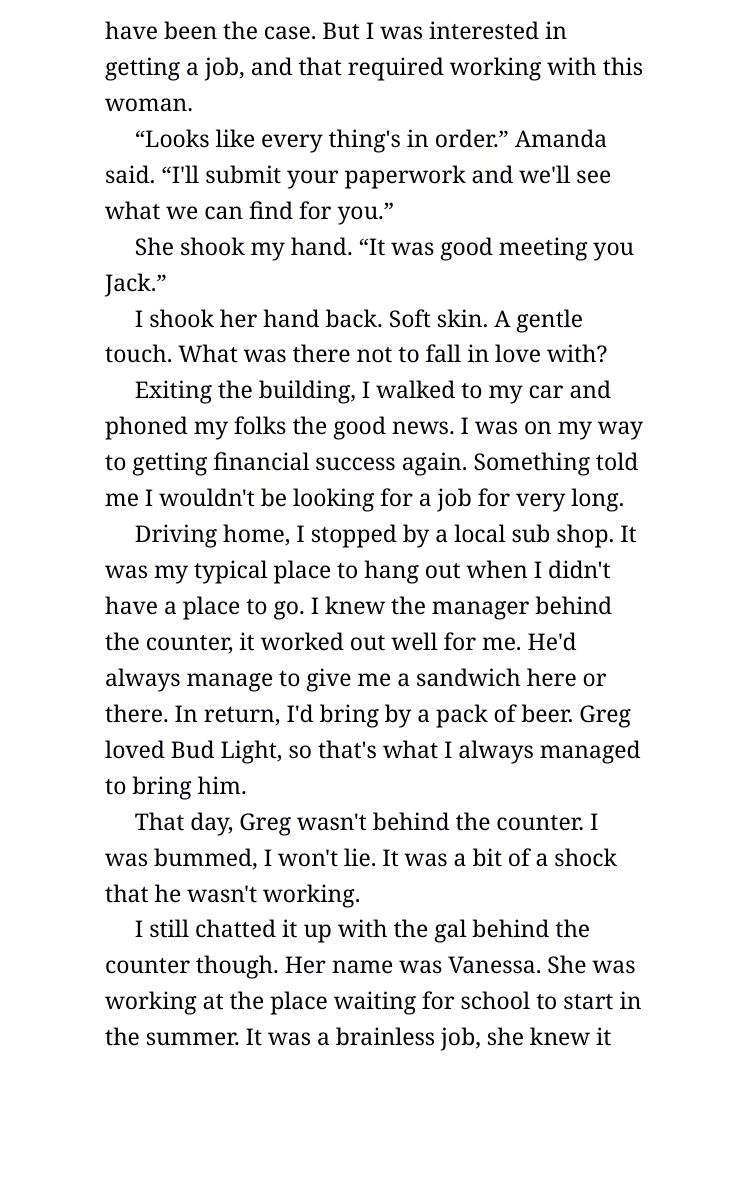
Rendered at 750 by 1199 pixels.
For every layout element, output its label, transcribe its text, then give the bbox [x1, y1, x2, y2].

text I still chatted it up with the gal behind the counter though. Her name was Vanessa. She was working at the place waiting for school to start in the summer. It was a brainless job, she knew it [105, 913, 645, 1052]
text “Looks like every thing's in order.” Amanda said. “I'll submit your paperwork and we'll see what we can find for you.” [105, 123, 645, 226]
text Driving home, I stopped by a local sub shop. It was my typical place to hang out when I didn't have a place to go. I knew the manager behind the counter, it worked out well for me. He'd always manage to give me a sandwich here or there. In return, I'd bring by a pack of beer. Greg loved Bud Light, so that's what I always managed to bring him. [105, 518, 645, 801]
text I shook her hand back. Soft skin. A gentle touch. What was there not to fall in love with? [105, 302, 645, 370]
text Exiting the building, I walked to my car and phoned my folks the good news. I was on my way to getting financial success again. Something told me I wouldn't be looking for a job for very long. [105, 374, 645, 513]
text have been the case. But I was interested in getting a job, and that required working with this woman. [105, 15, 645, 118]
text She shook my hand. “It was good meeting you Jack.” [105, 231, 645, 298]
text That day, Greg wasn't behind the counter. I was bummed, I won't lie. It was a bit of a shock that he wasn't working. [105, 806, 645, 909]
